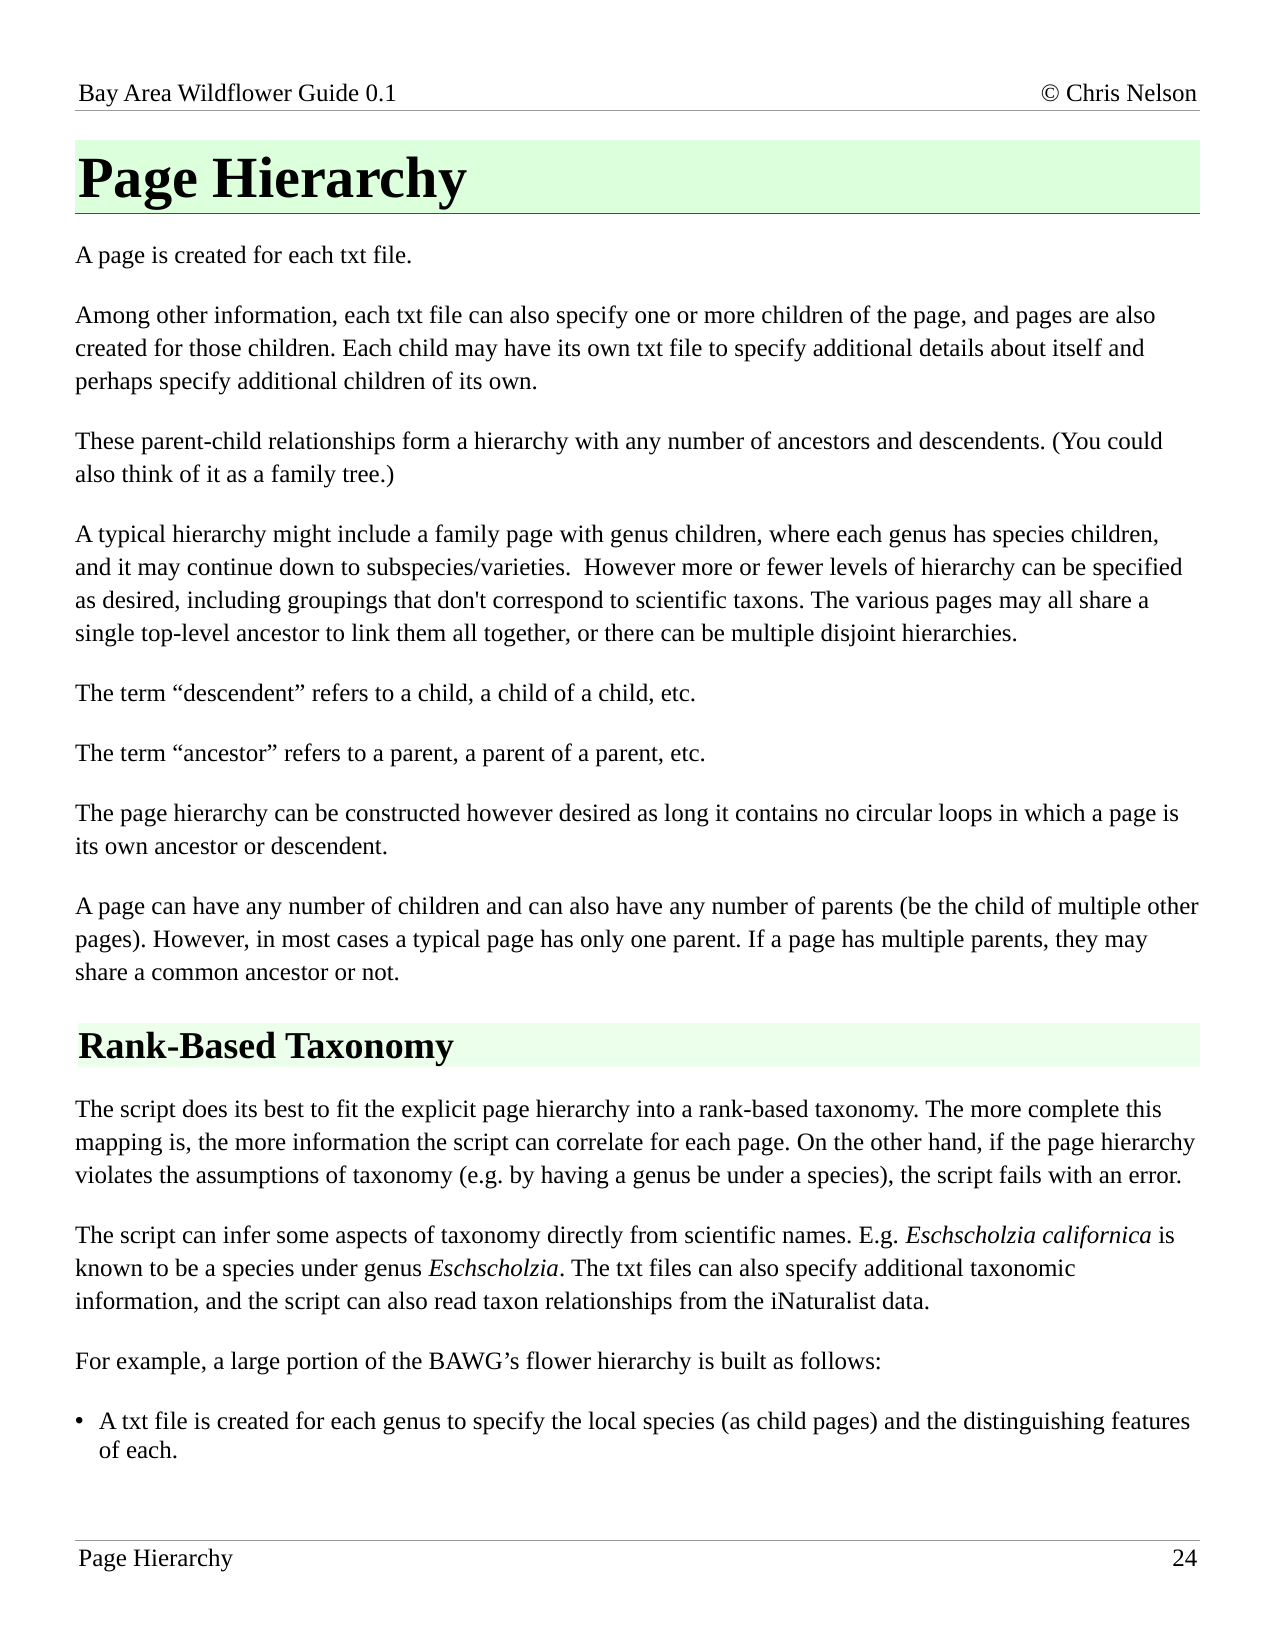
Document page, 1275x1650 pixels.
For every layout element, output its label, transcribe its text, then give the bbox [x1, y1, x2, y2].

text Among other information, each txt file can also specify one or more children of the page, and pages are also created for those children. Each child may have its own txt file to specify additional details about itself and perhaps specify additional children of its own. [75, 300, 1200, 395]
text A page is created for each txt file. [75, 240, 1200, 269]
text The script can infer some aspects of taxonomy directly from scientific names. E.g. Eschscholzia californica is known to be a species under genus Eschscholzia. The txt files can also specify additional taxonomic information, and the script can also read taxon relationships from the iNaturalist data. [75, 1220, 1200, 1315]
subtitle Rank-Based Taxonomy [78, 1023, 1200, 1067]
text These parent-child relationships form a hierarchy with any number of ancestors and descendents. (You could also think of it as a family tree.) [75, 426, 1200, 488]
list A txt file is created for each genus to specify the local species (as child pages) and the distinguishing features of each. [75, 1406, 1200, 1463]
subtitle Page Hierarchy [75, 140, 1200, 213]
text A page can have any number of children and can also have any number of parents (be the child of multiple other pages). However, in most cases a typical page has only one parent. If a page has multiple parents, they may share a common ancestor or not. [75, 891, 1200, 986]
text The term “ancestor” refers to a parent, a parent of a parent, etc. [75, 738, 1200, 767]
text For example, a large portion of the BAWG’s flower hierarchy is built as follows: [75, 1346, 1200, 1375]
text The term “descendent” refers to a child, a child of a child, etc. [75, 678, 1200, 707]
text The page hierarchy can be constructed however desired as long it contains no circular loops in which a page is its own ancestor or descendent. [75, 798, 1200, 860]
text A typical hierarchy might include a family page with genus children, where each genus has species children, and it may continue down to subspecies/varieties. However more or fewer levels of hierarchy can be specified as desired, including groupings that don't correspond to scientific taxons. The various pages may all share a single top-level ancestor to link them all together, or there can be multiple disjoint hierarchies. [75, 519, 1200, 647]
text The script does its best to fit the explicit page hierarchy into a rank-based taxonomy. The more complete this mapping is, the more information the script can correlate for each page. On the other hand, if the page hierarchy violates the assumptions of taxonomy (e.g. by having a genus be under a species), the script fails with an error. [75, 1094, 1200, 1189]
